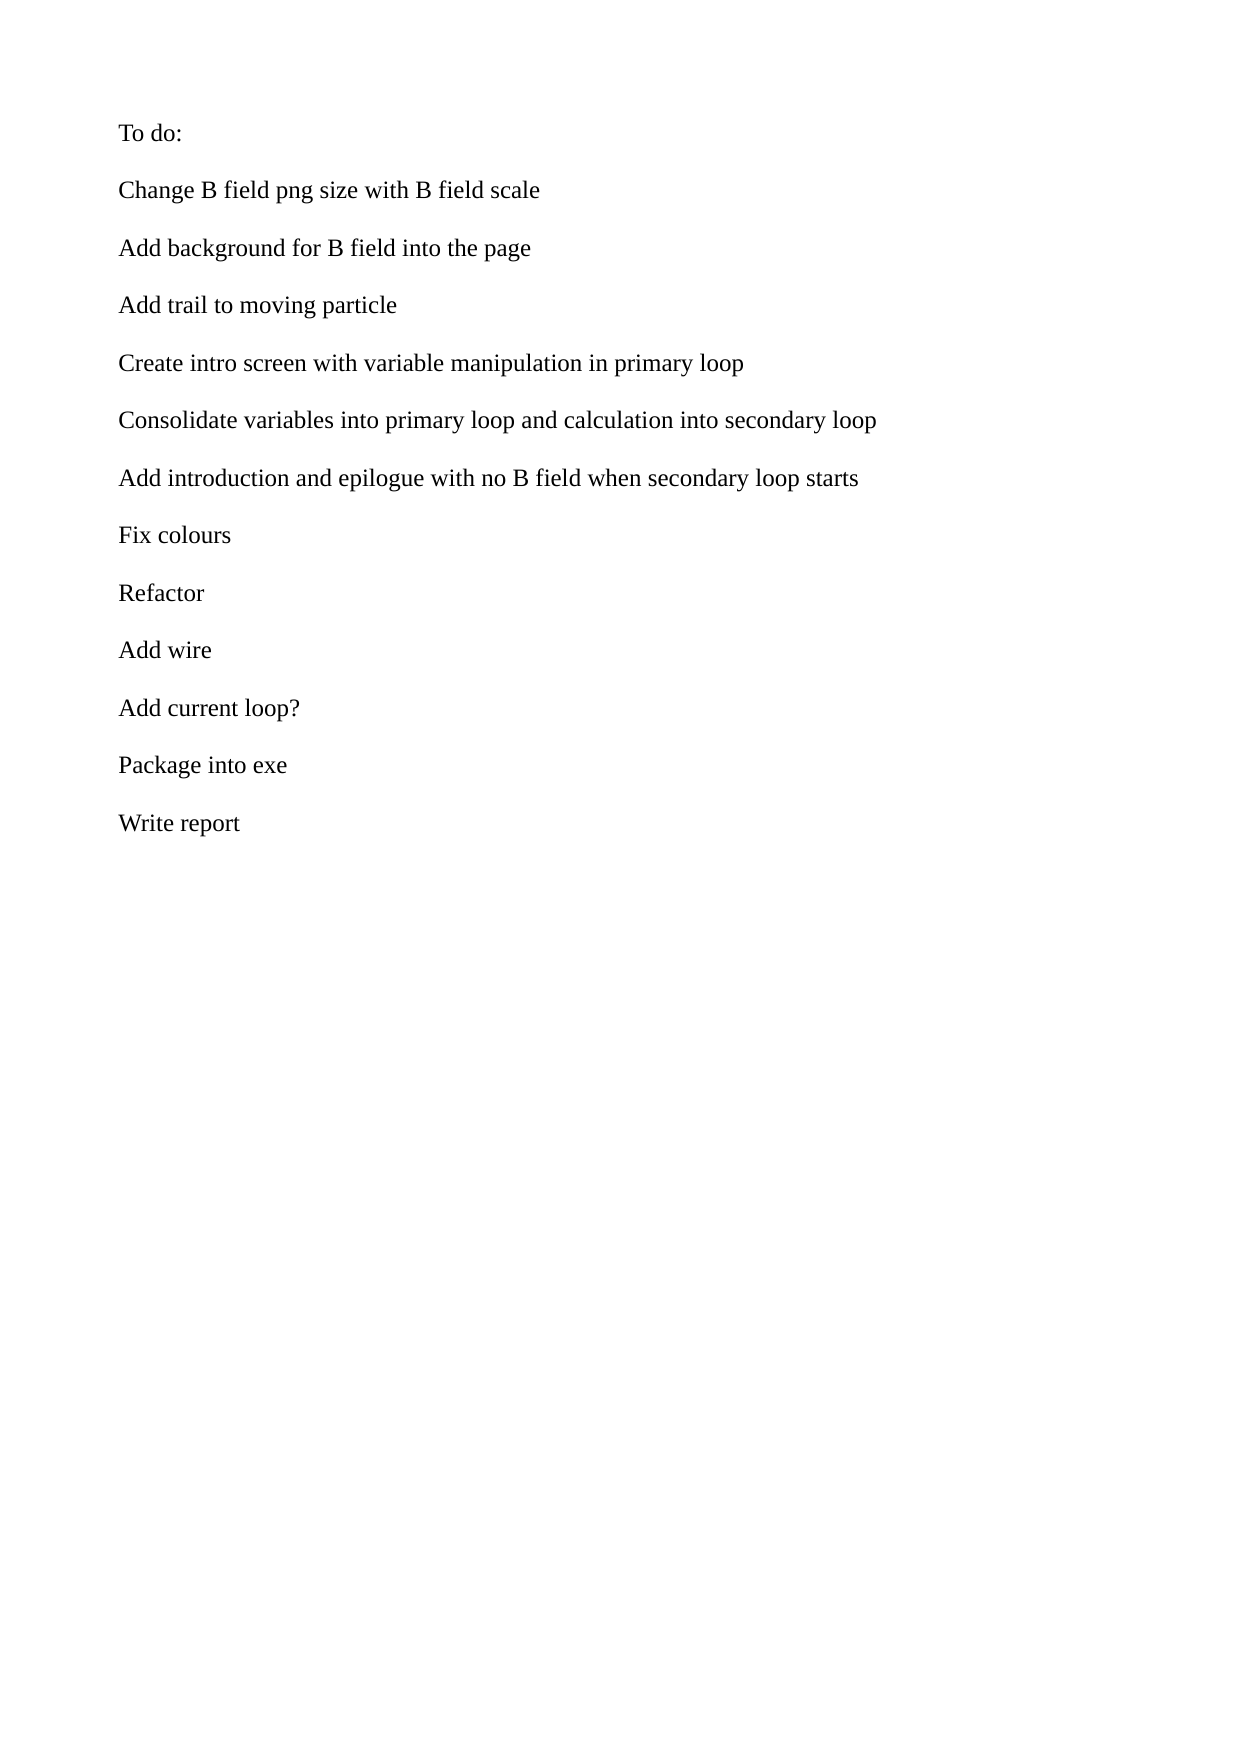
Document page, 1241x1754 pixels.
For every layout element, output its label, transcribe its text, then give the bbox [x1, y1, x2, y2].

text Add current loop? [118, 693, 1122, 722]
text Add trail to moving particle [118, 291, 1122, 319]
text Change B field png size with B field scale [118, 176, 1122, 204]
text Write report [118, 808, 1122, 837]
text Add introduction and epilogue with no B field when secondary loop starts [118, 463, 1122, 492]
text Refactor [118, 578, 1122, 607]
text To do: [118, 118, 1122, 147]
text Create intro screen with variable manipulation in primary loop [118, 348, 1122, 377]
text Add background for B field into the page [118, 233, 1122, 262]
text Fix colours [118, 521, 1122, 549]
text Package into exe [118, 751, 1122, 779]
text Consolidate variables into primary loop and calculation into secondary loop [118, 406, 1122, 434]
text Add wire [118, 636, 1122, 664]
